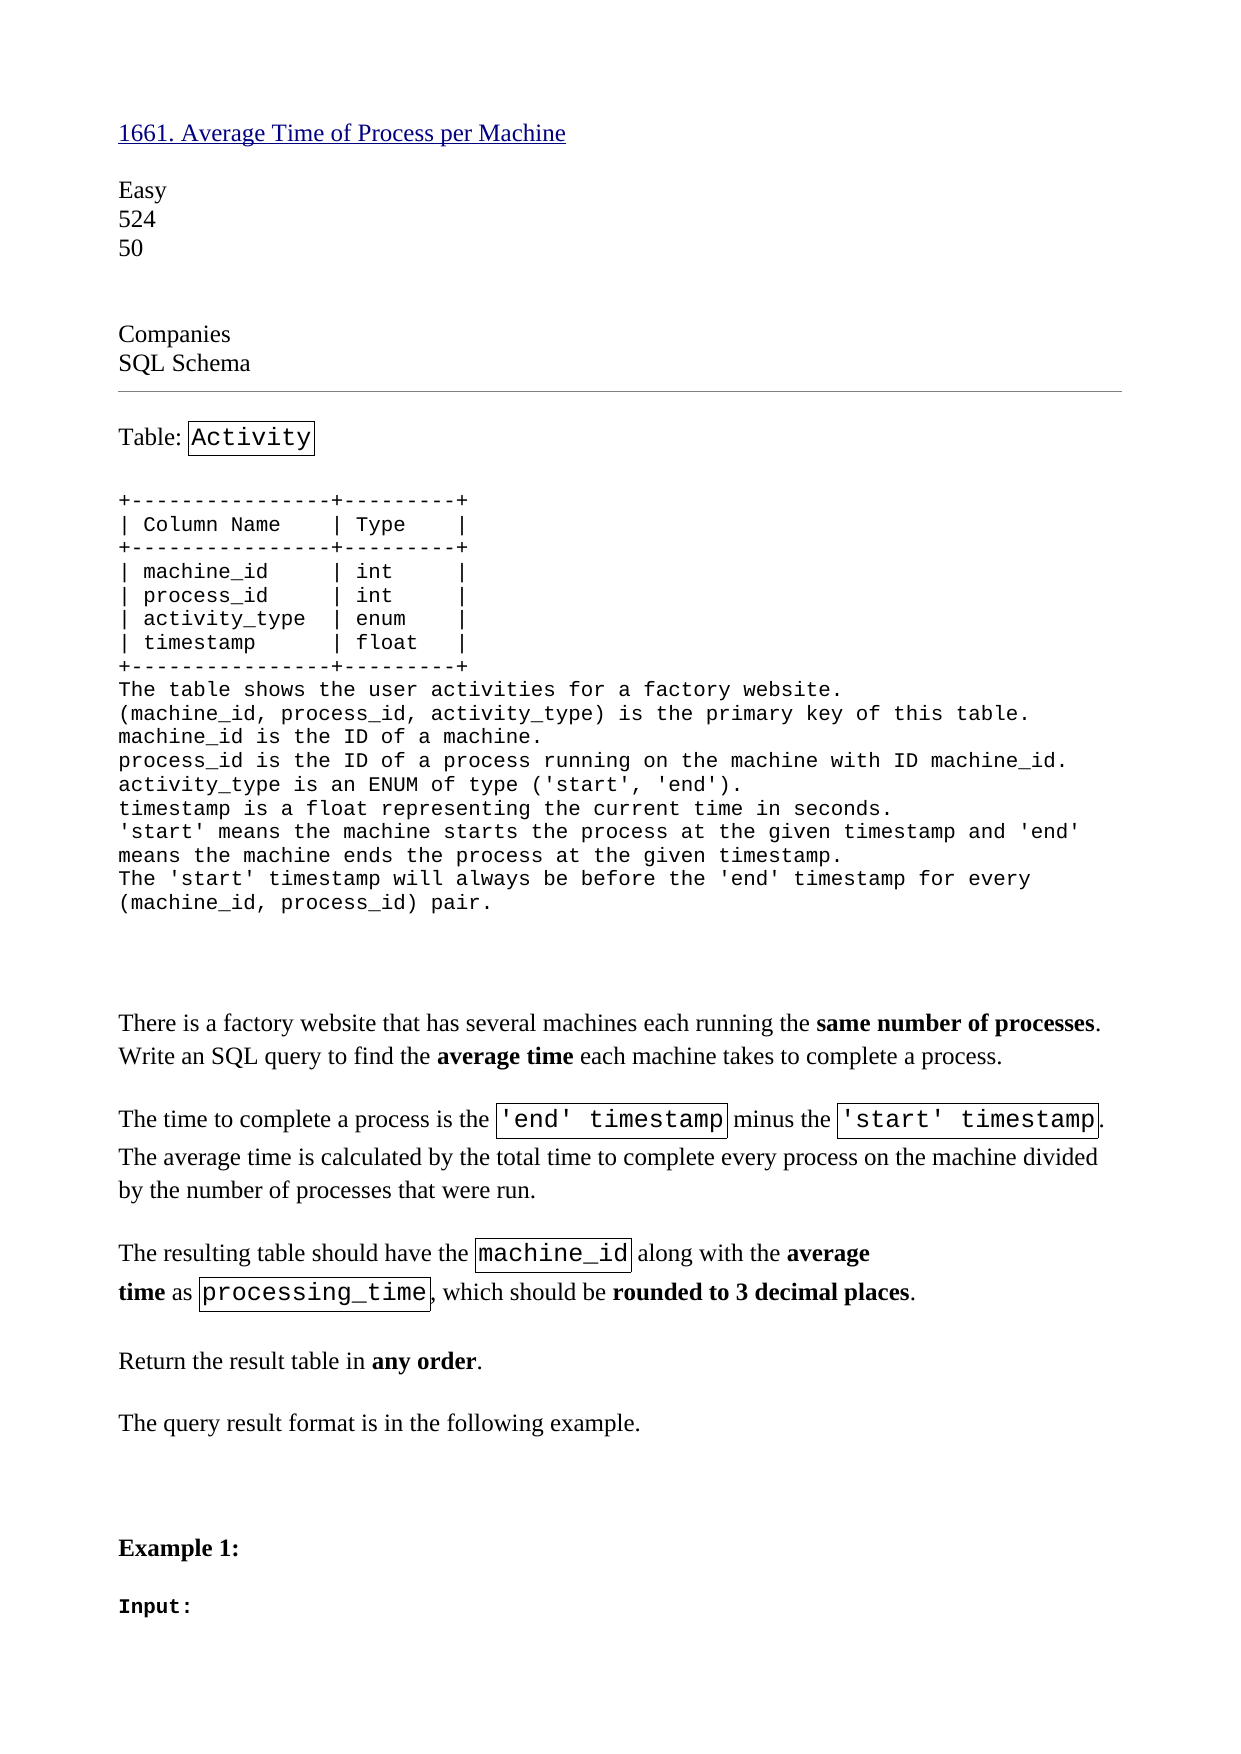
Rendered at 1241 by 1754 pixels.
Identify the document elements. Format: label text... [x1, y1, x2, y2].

text The table shows the user activities for a factory website. [118, 679, 1122, 703]
text 50 [118, 233, 1122, 262]
text Easy [118, 176, 1122, 204]
text Input: [118, 1596, 1122, 1619]
text | process_id | int | [118, 585, 1122, 608]
text +----------------+---------+ [118, 537, 1122, 561]
text timestamp is a float representing the current time in seconds. [118, 797, 1122, 821]
text 1661. Average Time of Process per Machine [118, 118, 1122, 147]
text The resulting table should have the machine_id along with the average time as processing_time, which should be rounded to 3 decimal places. [118, 1237, 1122, 1311]
text +----------------+---------+ [118, 490, 1122, 514]
text (machine_id, process_id, activity_type) is the primary key of this table. [118, 703, 1122, 727]
text Activity [189, 422, 314, 455]
text The query result format is in the following example. [118, 1408, 1122, 1437]
text | timestamp | float | [118, 632, 1122, 656]
text | machine_id | int | [118, 561, 1122, 585]
text [315, 421, 1122, 456]
text Companies [118, 319, 1122, 348]
text process_id is the ID of a process running on the machine with ID machine_id. [118, 750, 1122, 774]
text | activity_type | enum | [118, 608, 1122, 632]
text 'start' means the machine starts the process at the given timestamp and 'end' means the machine ends the process at the given timestamp. [118, 821, 1122, 868]
text activity_type is an ENUM of type ('start', 'end'). [118, 774, 1122, 797]
text There is a factory website that has several machines each running the same number of processes. Write an SQL query to find the average time each machine takes to complete a process. [118, 1008, 1122, 1069]
text | Column Name | Type | [118, 514, 1122, 537]
text The 'start' timestamp will always be before the 'end' timestamp for every (machine_id, process_id) pair. [118, 868, 1122, 916]
text Table: [118, 421, 188, 456]
text machine_id is the ID of a machine. [118, 727, 1122, 750]
text Return the result table in any order. [118, 1346, 1122, 1374]
text The time to complete a process is the 'end' timestamp minus the 'start' timestamp. The average time is calculated by the total time to complete every process on the machine divided by the number of processes that were run. [118, 1103, 1122, 1204]
text SQL Schema [118, 348, 1122, 377]
text Example 1: [118, 1533, 1122, 1562]
text +----------------+---------+ [118, 656, 1122, 679]
text 524 [118, 204, 1122, 233]
